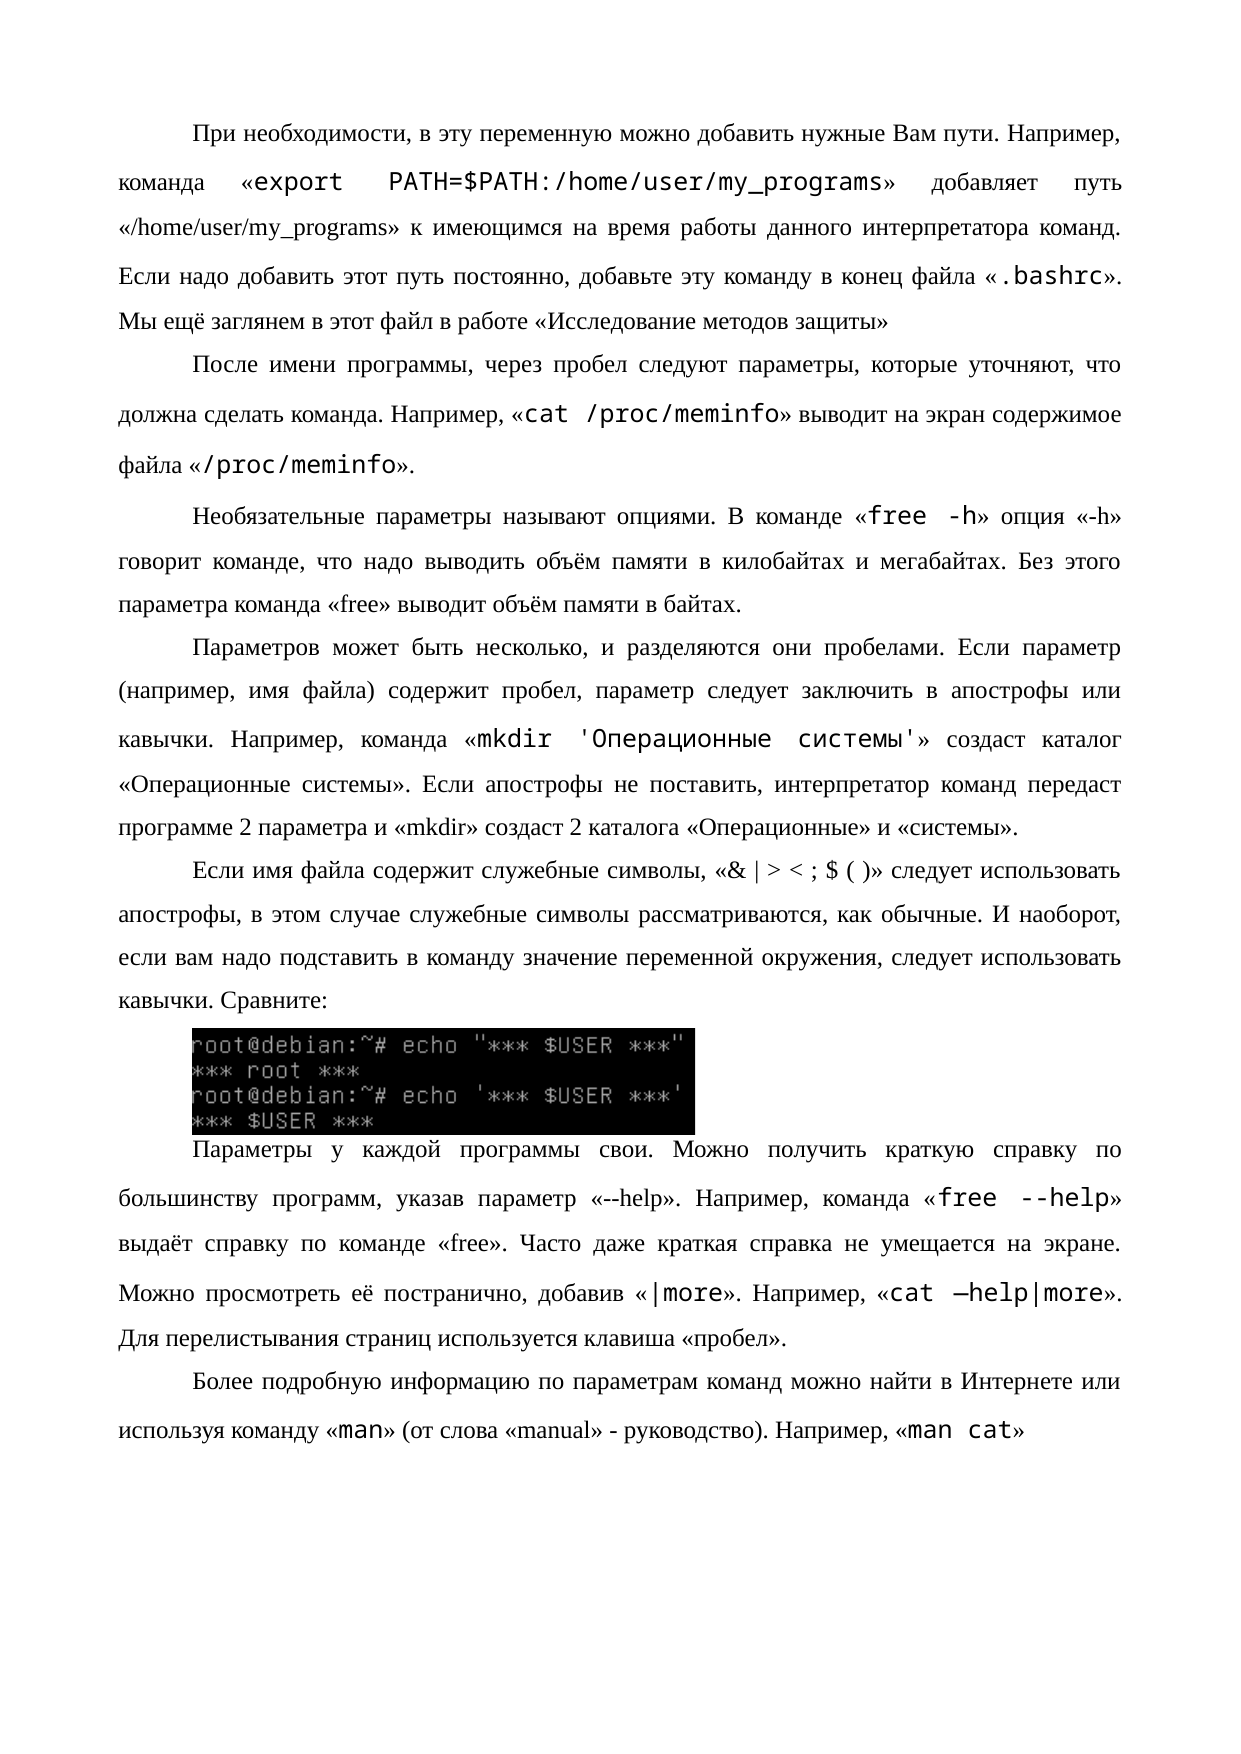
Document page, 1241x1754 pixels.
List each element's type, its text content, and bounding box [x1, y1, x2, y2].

text Параметров может быть несколько, и разделяются они пробелами. Если параметр (например, имя файла) содержит пробел, параметр следует заключить в апострофы или кавычки. Например, команда «mkdir 'Операционные системы'» создаст каталог «Операционные системы». Если апострофы не поставить, интерпретатор команд передаст программе 2 параметра и «mkdir» создаст 2 каталога «Операционные» и «системы». [118, 632, 1122, 841]
text Более подробную информацию по параметрам команд можно найти в Интернете или используя команду «man» (от слова «manual» - руководство). Например, «man cat» [118, 1366, 1122, 1446]
text При необходимости, в эту переменную можно добавить нужные Вам пути. Например, команда «export PATH=$PATH:/home/user/my_programs» добавляет путь «/home/user/my_programs» к имеющимся на время работы данного интерпретатора команд. Если надо добавить этот путь постоянно, добавьте эту команду в конец файла «.bashrc». Мы ещё заглянем в этот файл в работе «Исследование методов защиты» [118, 118, 1122, 335]
text После имени программы, через пробел следуют параметры, которые уточняют, что должна сделать команда. Например, «cat /proc/meminfo» выводит на экран содержимое файла «/proc/meminfo». [118, 349, 1122, 480]
text Если имя файла содержит служебные символы, «& | > < ; $ ( )» следует использовать апострофы, в этом случае служебные символы рассматриваются, как обычные. И наоборот, если вам надо подставить в команду значение переменной окружения, следует использовать кавычки. Сравните: [118, 856, 1122, 1014]
picture [192, 1028, 696, 1135]
text Необязательные параметры называют опциями. В команде «free -h» опция «-h» говорит команде, что надо выводить объём памяти в килобайтах и мегабайтах. Без этого параметра команда «free» выводит объём памяти в байтах. [118, 497, 1122, 618]
text Параметры у каждой программы свои. Можно получить краткую справку по большинству программ, указав параметр «--help». Например, команда «free --help» выдаёт справку по команде «free». Часто даже краткая справка не умещается на экране. Можно просмотреть её постранично, добавив «|more». Например, «cat —help|more». Для перелистывания страниц используется клавиша «пробел». [118, 1134, 1122, 1351]
